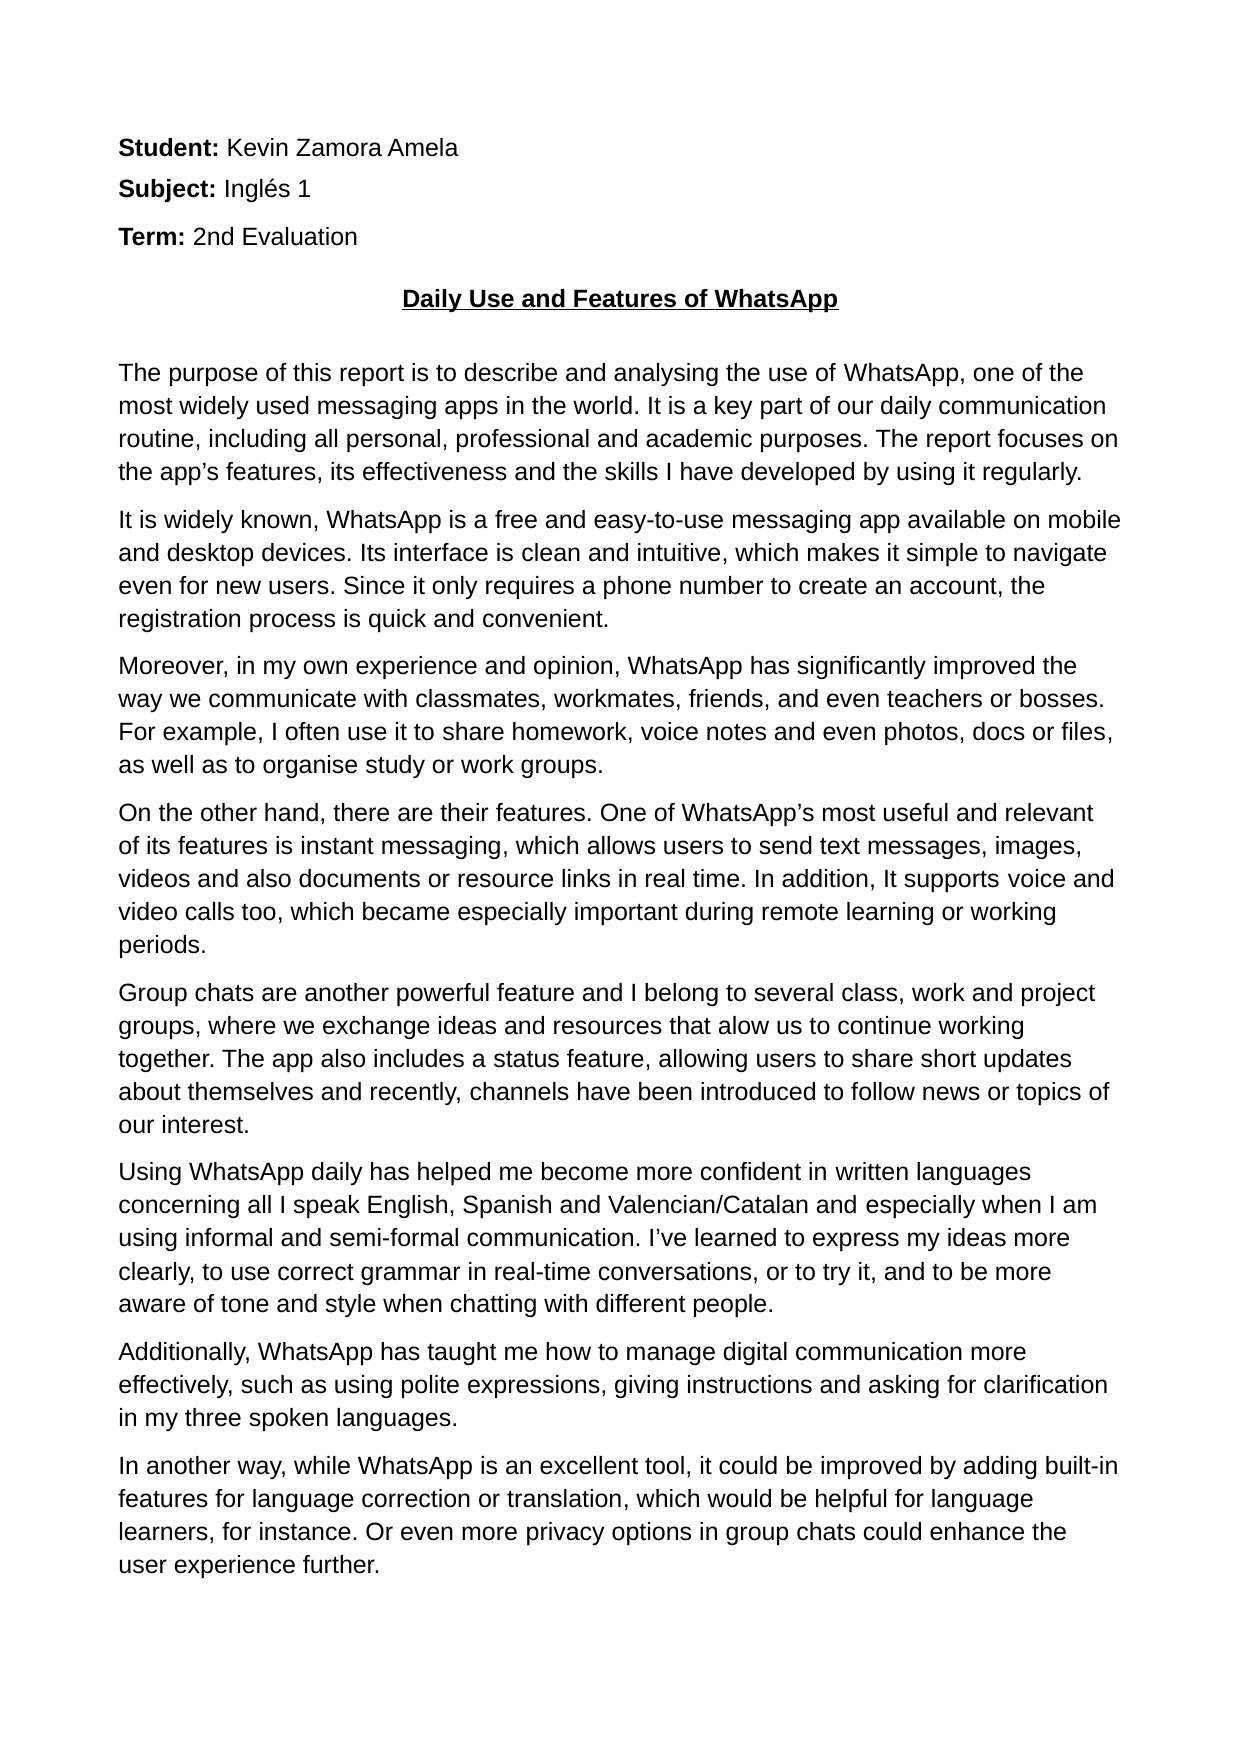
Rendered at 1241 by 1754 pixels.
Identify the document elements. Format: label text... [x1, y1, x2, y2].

subtitle Daily Use and Features of WhatsApp [118, 284, 1122, 312]
text The purpose of this report is to describe and analysing the use of WhatsApp, one of the most widely used messaging apps in the world. It is a key part of our daily communication routine, including all personal, professional and academic purposes. The report focuses on the app’s features, its effectiveness and the skills I have developed by using it regularly. [118, 325, 1122, 486]
text Term: 2nd Evaluation [118, 222, 1122, 250]
text On the other hand, there are their features. One of WhatsApp’s most useful and relevant of its features is instant messaging, which allows users to send text messages, images, videos and also documents or resource links in real time. In addition, It supports voice and video calls too, which became especially important during remote learning or working periods. [118, 798, 1122, 959]
text It is widely known, WhatsApp is a free and easy-to-use messaging app available on mobile and desktop devices. Its interface is clean and intuitive, which makes it simple to navigate even for new users. Since it only requires a phone number to create an account, the registration process is quick and convenient. [118, 505, 1122, 632]
text Using WhatsApp daily has helped me become more confident in written languages concerning all I speak English, Spanish and Valencian/Catalan and especially when I am using informal and semi-formal communication. I’ve learned to express my ideas more clearly, to use correct grammar in real-time conversations, or to try it, and to be more aware of tone and style when chatting with different people. [118, 1157, 1122, 1318]
text Additionally, WhatsApp has taught me how to manage digital communication more effectively, such as using polite expressions, giving instructions and asking for clarification in my three spoken languages. [118, 1337, 1122, 1432]
text Subject: Inglés 1 [118, 174, 1122, 203]
text Moreover, in my own experience and opinion, WhatsApp has significantly improved the way we communicate with classmates, workmates, friends, and even teachers or bosses. For example, I often use it to share homework, voice notes and even photos, docs or files, as well as to organise study or work groups. [118, 651, 1122, 779]
text Group chats are another powerful feature and I belong to several class, work and project groups, where we exchange ideas and resources that alow us to continue working together. The app also includes a status feature, allowing users to share short updates about themselves and recently, channels have been introduced to follow news or topics of our interest. [118, 978, 1122, 1138]
subtitle Student: Kevin Zamora Amela [118, 133, 1122, 161]
text In another way, while WhatsApp is an excellent tool, it could be improved by adding built-in features for language correction or translation, which would be helpful for language learners, for instance. Or even more privacy options in group chats could enhance the user experience further. [118, 1451, 1122, 1578]
